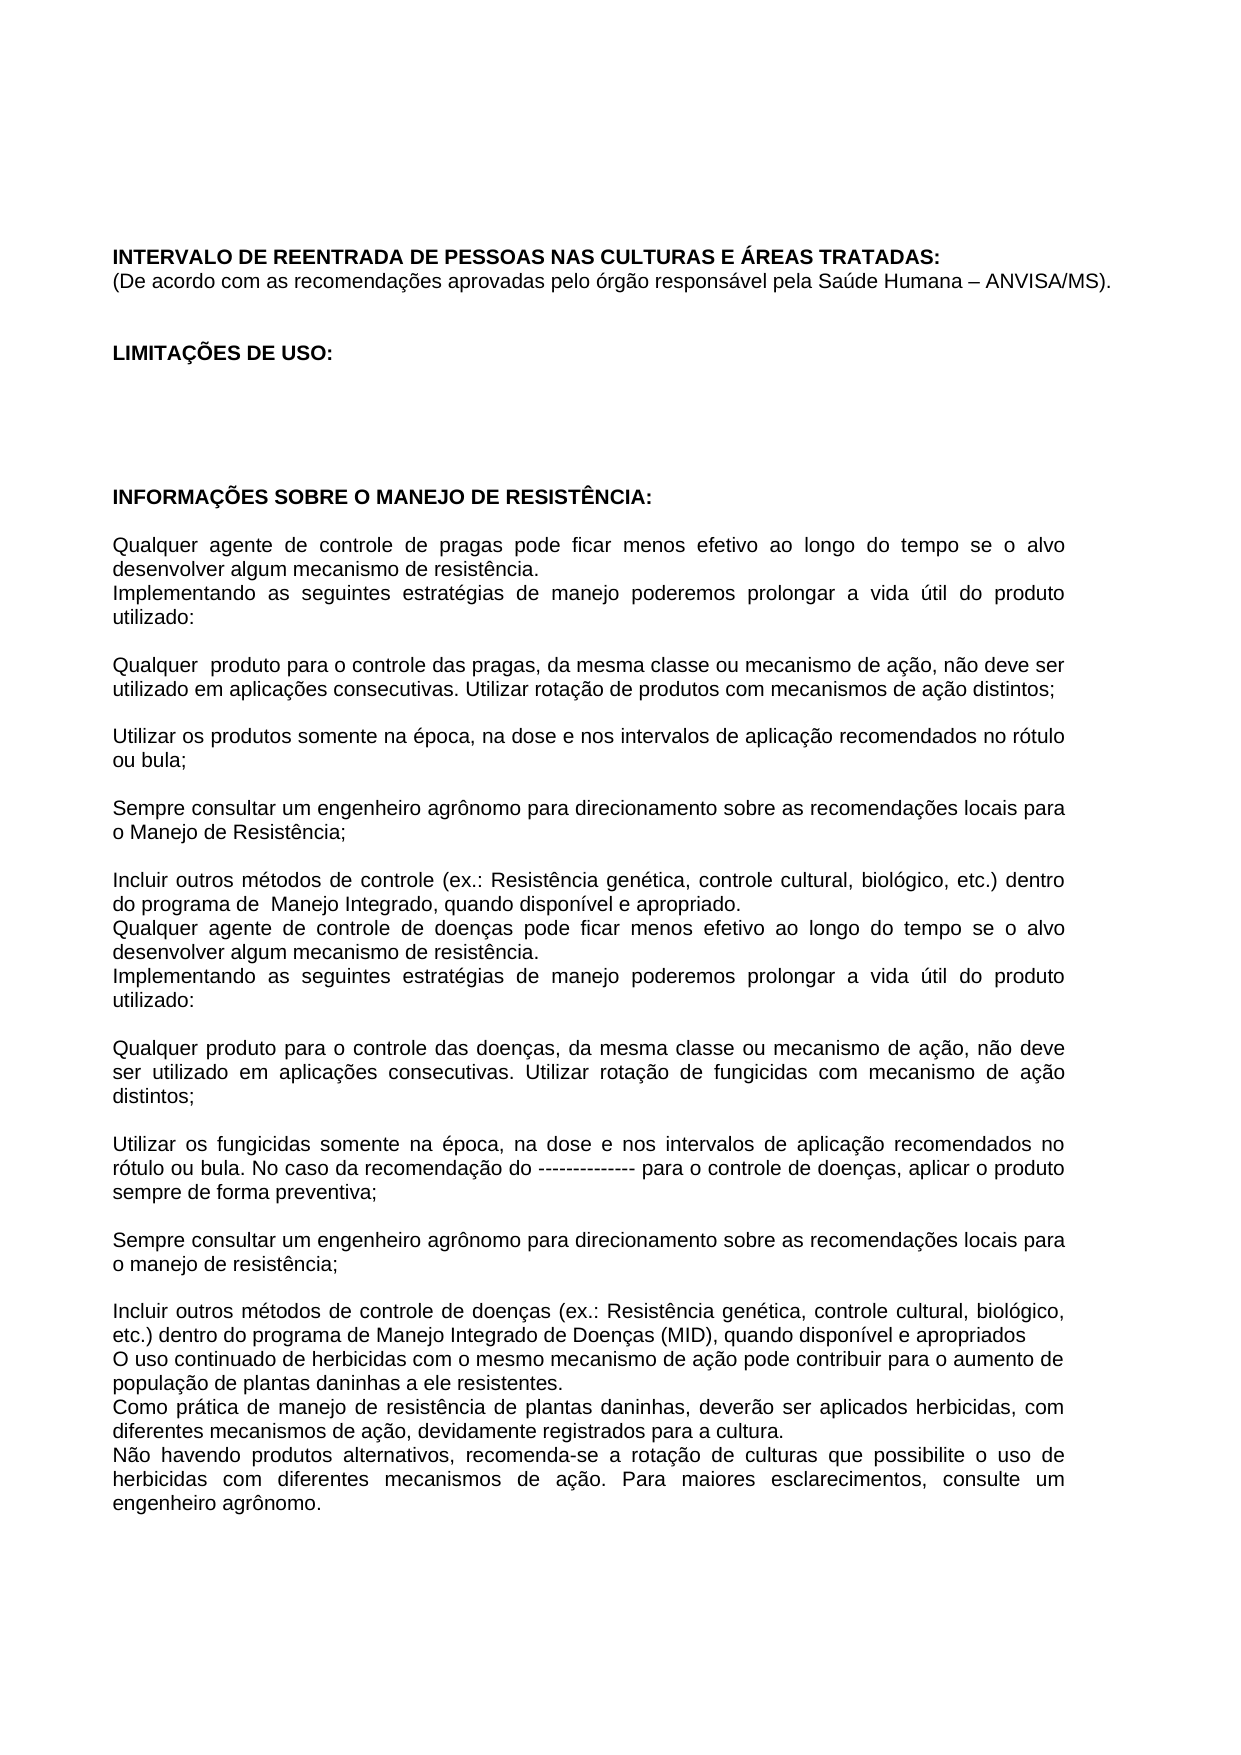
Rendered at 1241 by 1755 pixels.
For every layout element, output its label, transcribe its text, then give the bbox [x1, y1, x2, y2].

text Implementando as seguintes estratégias de manejo poderemos prolongar a vida útil do produto utilizado: [112, 581, 1066, 628]
text Sempre consultar um engenheiro agrônomo para direcionamento sobre as recomendações locais para o Manejo de Resistência; [112, 796, 1066, 844]
text LIMITAÇÕES DE USO: [112, 341, 1128, 365]
text Incluir outros métodos de controle de doenças (ex.: Resistência genética, controle cultural, biológico, etc.) dentro do programa de Manejo Integrado de Doenças (MID), quando disponível e apropriados [112, 1299, 1066, 1347]
text Qualquer agente de controle de doenças pode ficar menos efetivo ao longo do tempo se o alvo desenvolver algum mecanismo de resistência. [112, 916, 1066, 964]
text Qualquer produto para o controle das pragas, da mesma classe ou mecanismo de ação, não deve ser utilizado em aplicações consecutivas. Utilizar rotação de produtos com mecanismos de ação distintos; [112, 652, 1066, 700]
text INTERVALO DE REENTRADA DE PESSOAS NAS CULTURAS E ÁREAS TRATADAS: [112, 245, 1128, 269]
text Implementando as seguintes estratégias de manejo poderemos prolongar a vida útil do produto utilizado: [112, 964, 1066, 1012]
text (De acordo com as recomendações aprovadas pelo órgão responsável pela Saúde Humana – ANVISA/MS). [112, 269, 1128, 293]
text Utilizar os fungicidas somente na época, na dose e nos intervalos de aplicação recomendados no rótulo ou bula. No caso da recomendação do -------------- para o controle de doenças, aplicar o produto sempre de forma preventiva; [112, 1132, 1066, 1203]
text <insert_html(inf)> [112, 413, 1128, 437]
text Informações sobre o manejo de resistência: [112, 485, 1066, 509]
text Qualquer produto para o controle das doenças, da mesma classe ou mecanismo de ação, não deve ser utilizado em aplicações consecutivas. Utilizar rotação de fungicidas com mecanismo de ação distintos; [112, 1036, 1066, 1108]
text Incluir outros métodos de controle (ex.: Resistência genética, controle cultural, biológico, etc.) dentro do programa de Manejo Integrado, quando disponível e apropriado. [112, 868, 1066, 916]
text Como prática de manejo de resistência de plantas daninhas, deverão ser aplicados herbicidas, com diferentes mecanismos de ação, devidamente registrados para a cultura. [112, 1395, 1066, 1443]
text Utilizar os produtos somente na época, na dose e nos intervalos de aplicação recomendados no rótulo ou bula; [112, 724, 1066, 772]
text </for> [112, 437, 1122, 461]
text Não havendo produtos alternativos, recomenda-se a rotação de culturas que possibilite o uso de herbicidas com diferentes mecanismos de ação. Para maiores esclarecimentos, consulte um engenheiro agrônomo. [112, 1443, 1066, 1515]
text Qualquer agente de controle de pragas pode ficar menos efetivo ao longo do tempo se o alvo desenvolver algum mecanismo de resistência. [112, 533, 1066, 581]
text Sempre consultar um engenheiro agrônomo para direcionamento sobre as recomendações locais para o manejo de resistência; [112, 1227, 1066, 1275]
text O uso continuado de herbicidas com o mesmo mecanismo de ação pode contribuir para o aumento de população de plantas daninhas a ele resistentes. [112, 1347, 1066, 1395]
text <for each="inf in informations(o, 'Technical report / Use limitation')"> [112, 389, 1113, 413]
